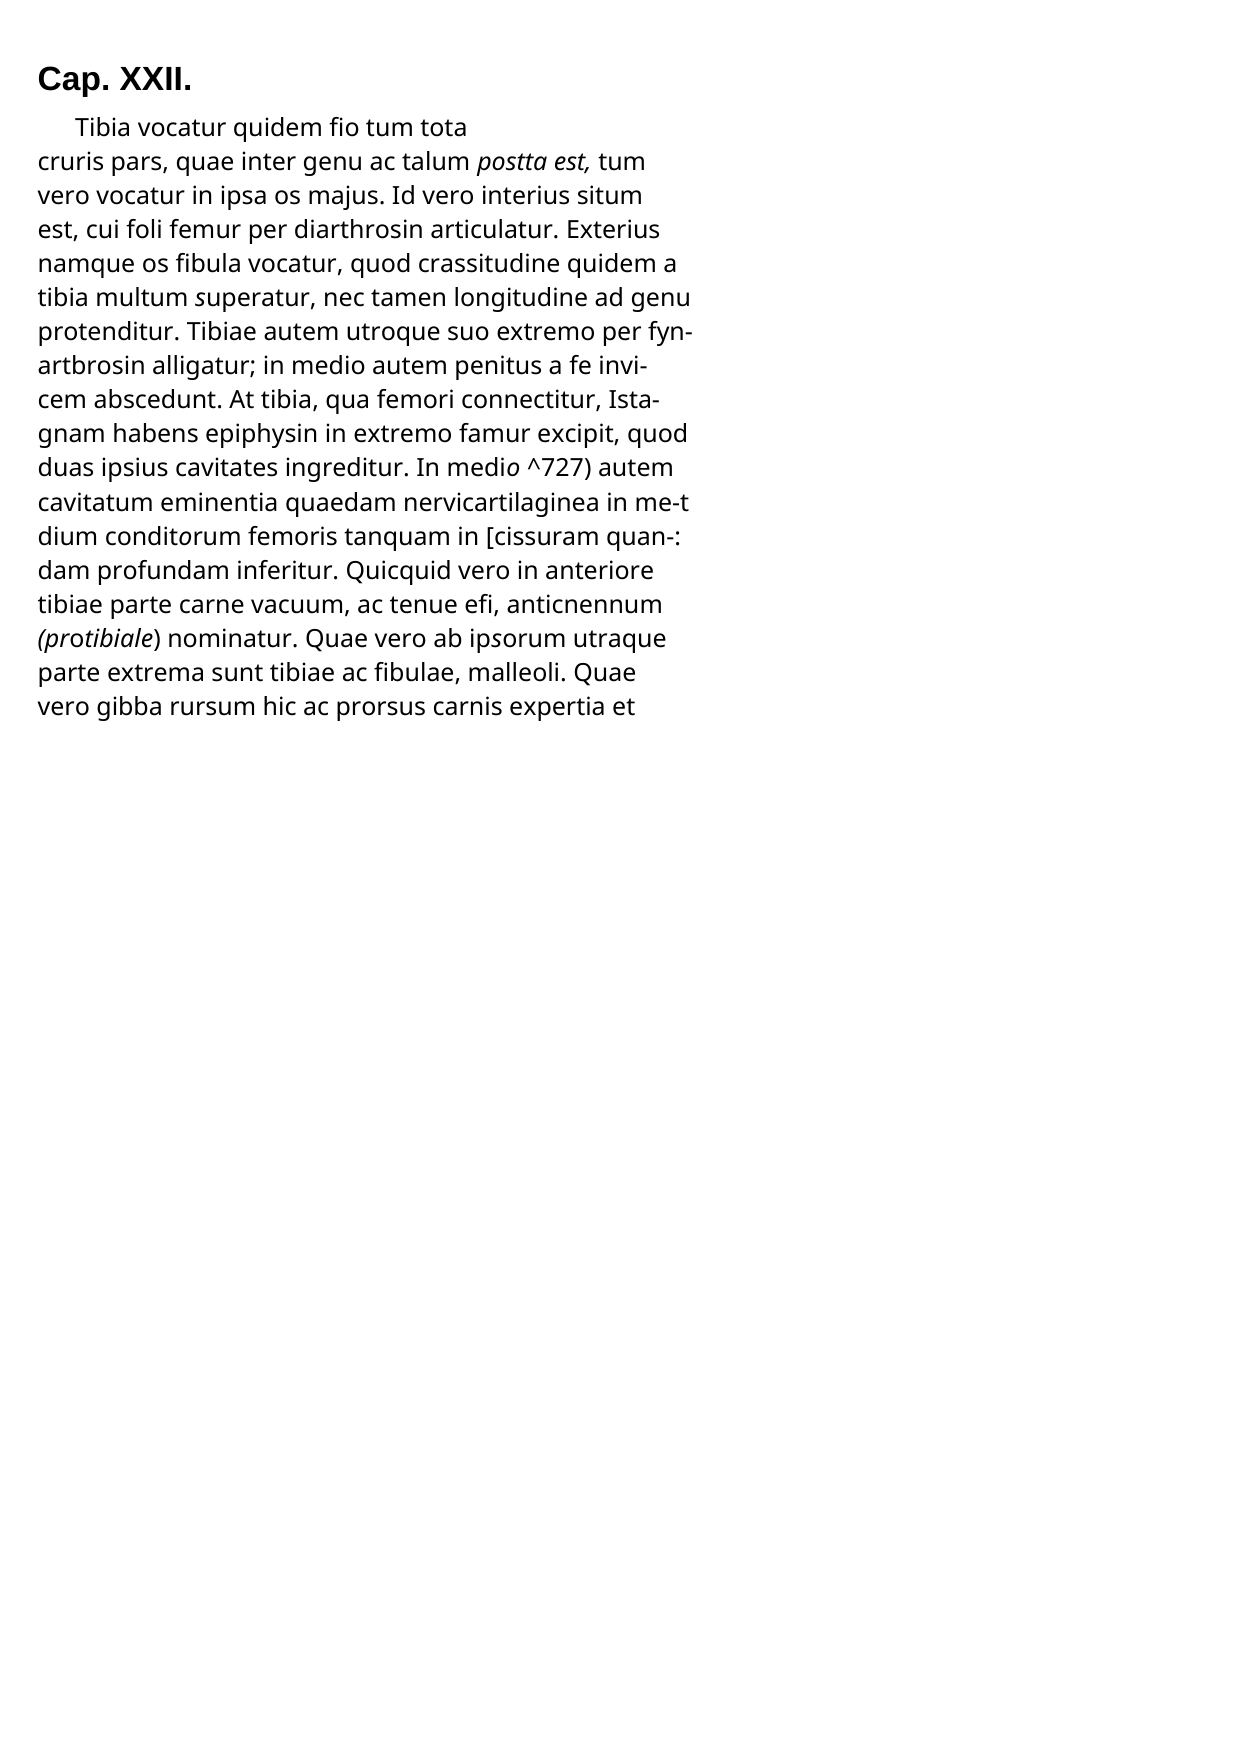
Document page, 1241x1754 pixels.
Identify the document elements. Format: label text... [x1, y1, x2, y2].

subtitle Cap. XXII. [37, 58, 1203, 97]
text Tibia vocatur quidem fio tum tota cruris pars, quae inter genu ac talum postta est, tum vero vocatur in ipsa os majus. Id vero interius situm est, cui foli femur per diarthrosin articulatur. Exterius namque os fibula vocatur, quod crassitudine quidem a tibia multum superatur, nec tamen longitudine ad genu protenditur. Tibiae autem utroque suo extremo per fyn- artbrosin alligatur; in medio autem penitus a fe invi- cem abscedunt. At tibia, qua femori connectitur, Ista- gnam habens epiphysin in extremo famur excipit, quod duas ipsius cavitates ingreditur. In medio ^727) autem cavitatum eminentia quaedam nervicartilaginea in me-t dium conditorum femoris tanquam in [cissuram quan-: dam profundam inferitur. Quicquid vero in anteriore tibiae parte carne vacuum, ac tenue efi, anticnennum (protibiale) nominatur. Quae vero ab ipsorum utraque parte extrema sunt tibiae ac fibulae, malleoli. Quae vero gibba rursum hic ac prorsus carnis expertia et [37, 109, 1203, 723]
